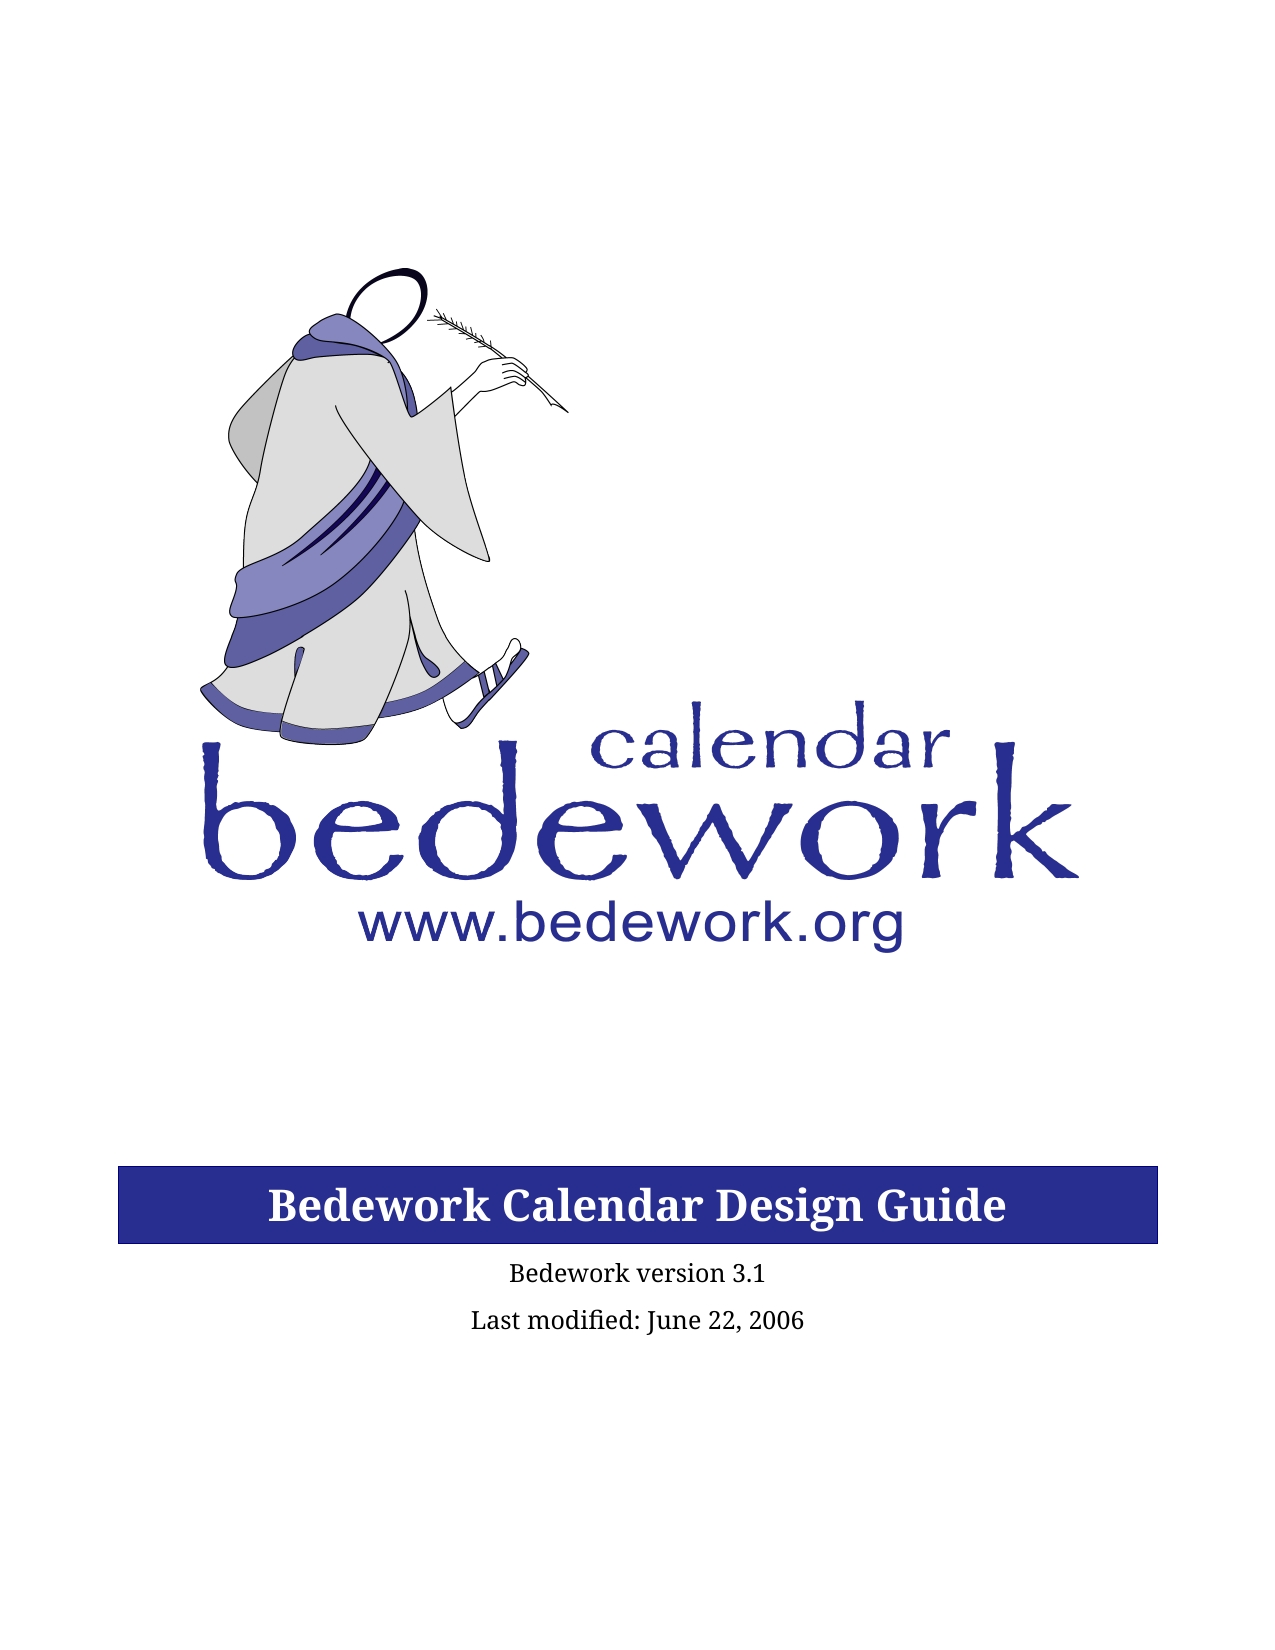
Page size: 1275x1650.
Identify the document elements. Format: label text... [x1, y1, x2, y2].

text Last modified: June 22, 2006 [118, 1303, 1157, 1337]
text Bedework version 3.1 [118, 1256, 1157, 1290]
subtitle Bedework Calendar Design Guide [119, 1167, 1157, 1243]
picture [193, 268, 1082, 1005]
